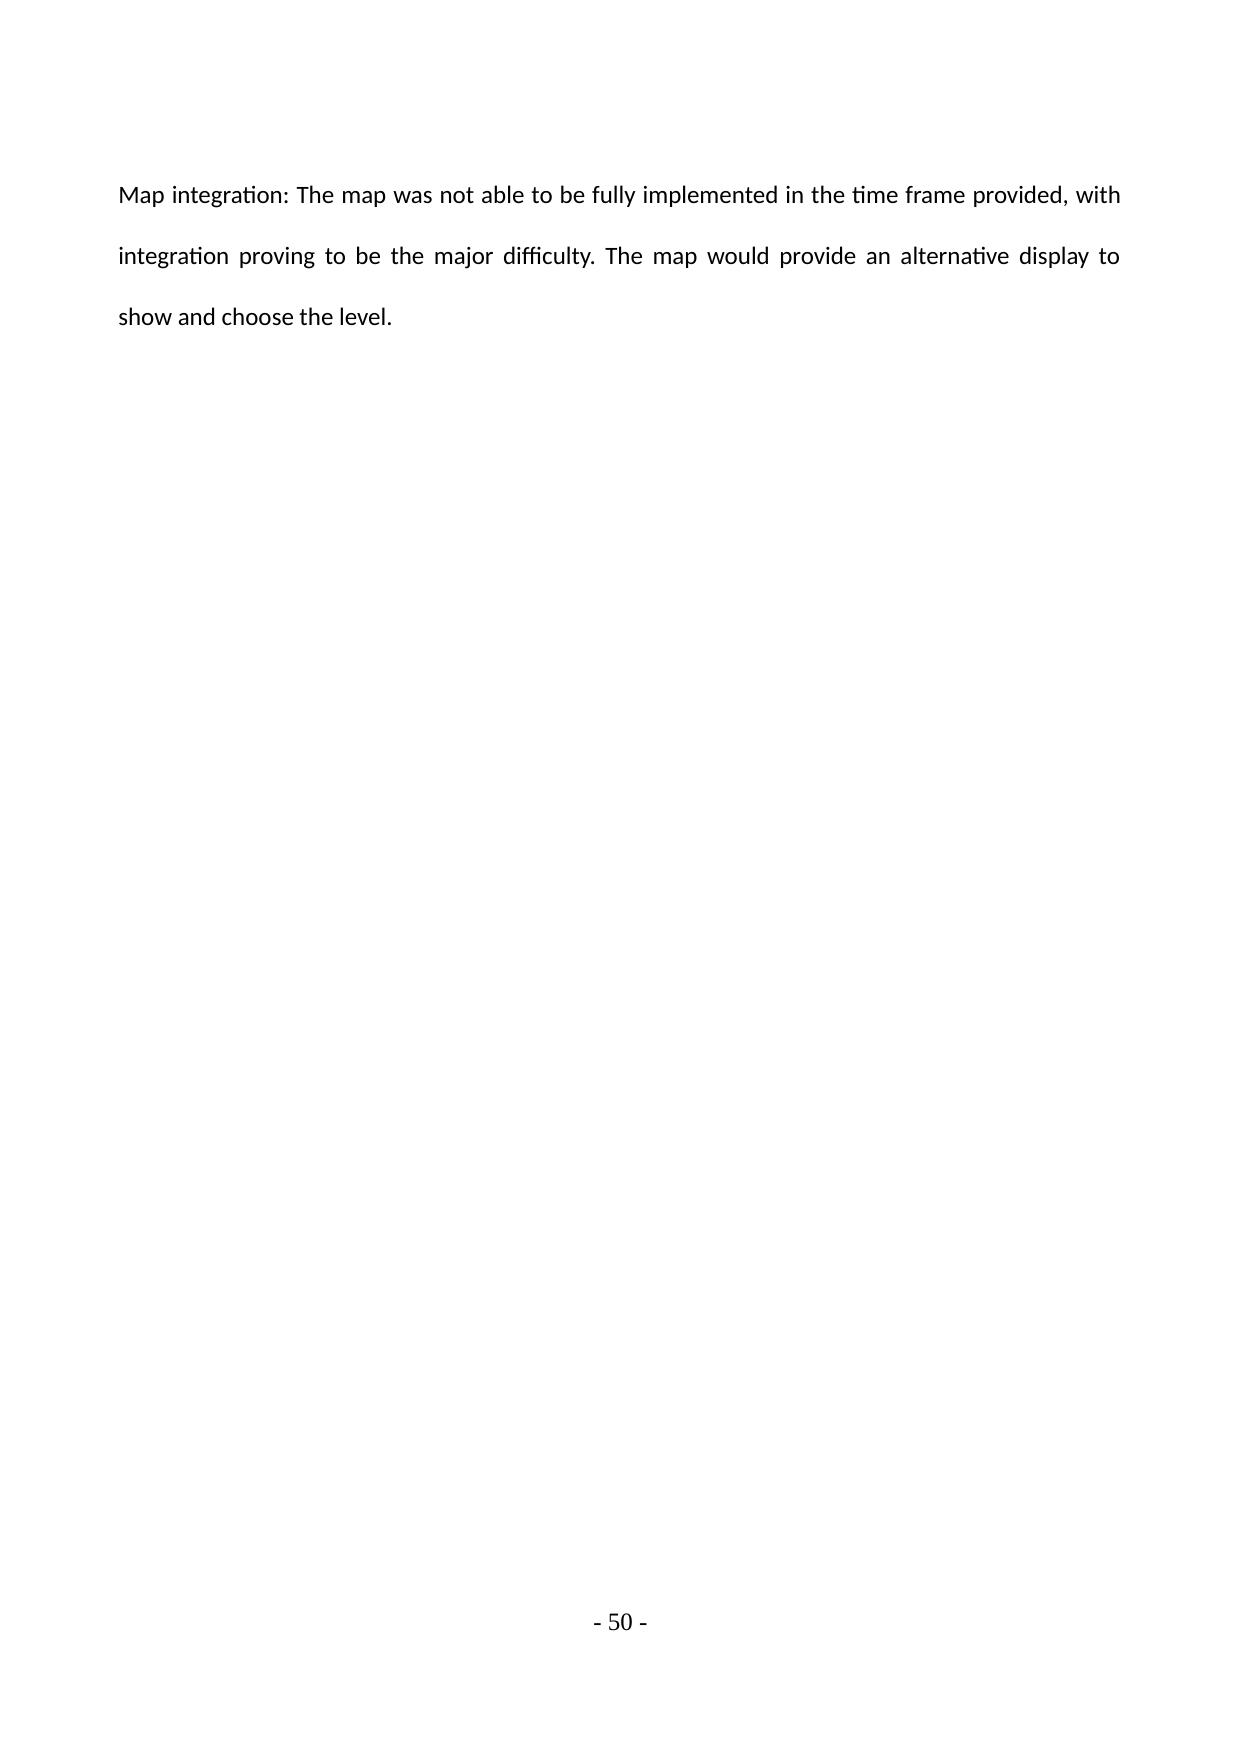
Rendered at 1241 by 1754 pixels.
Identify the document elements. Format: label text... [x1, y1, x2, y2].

text Map integration: The map was not able to be fully implemented in the time frame provided, with integration proving to be the major difficulty. The map would provide an alternative display to show and choose the level. [118, 179, 1122, 332]
